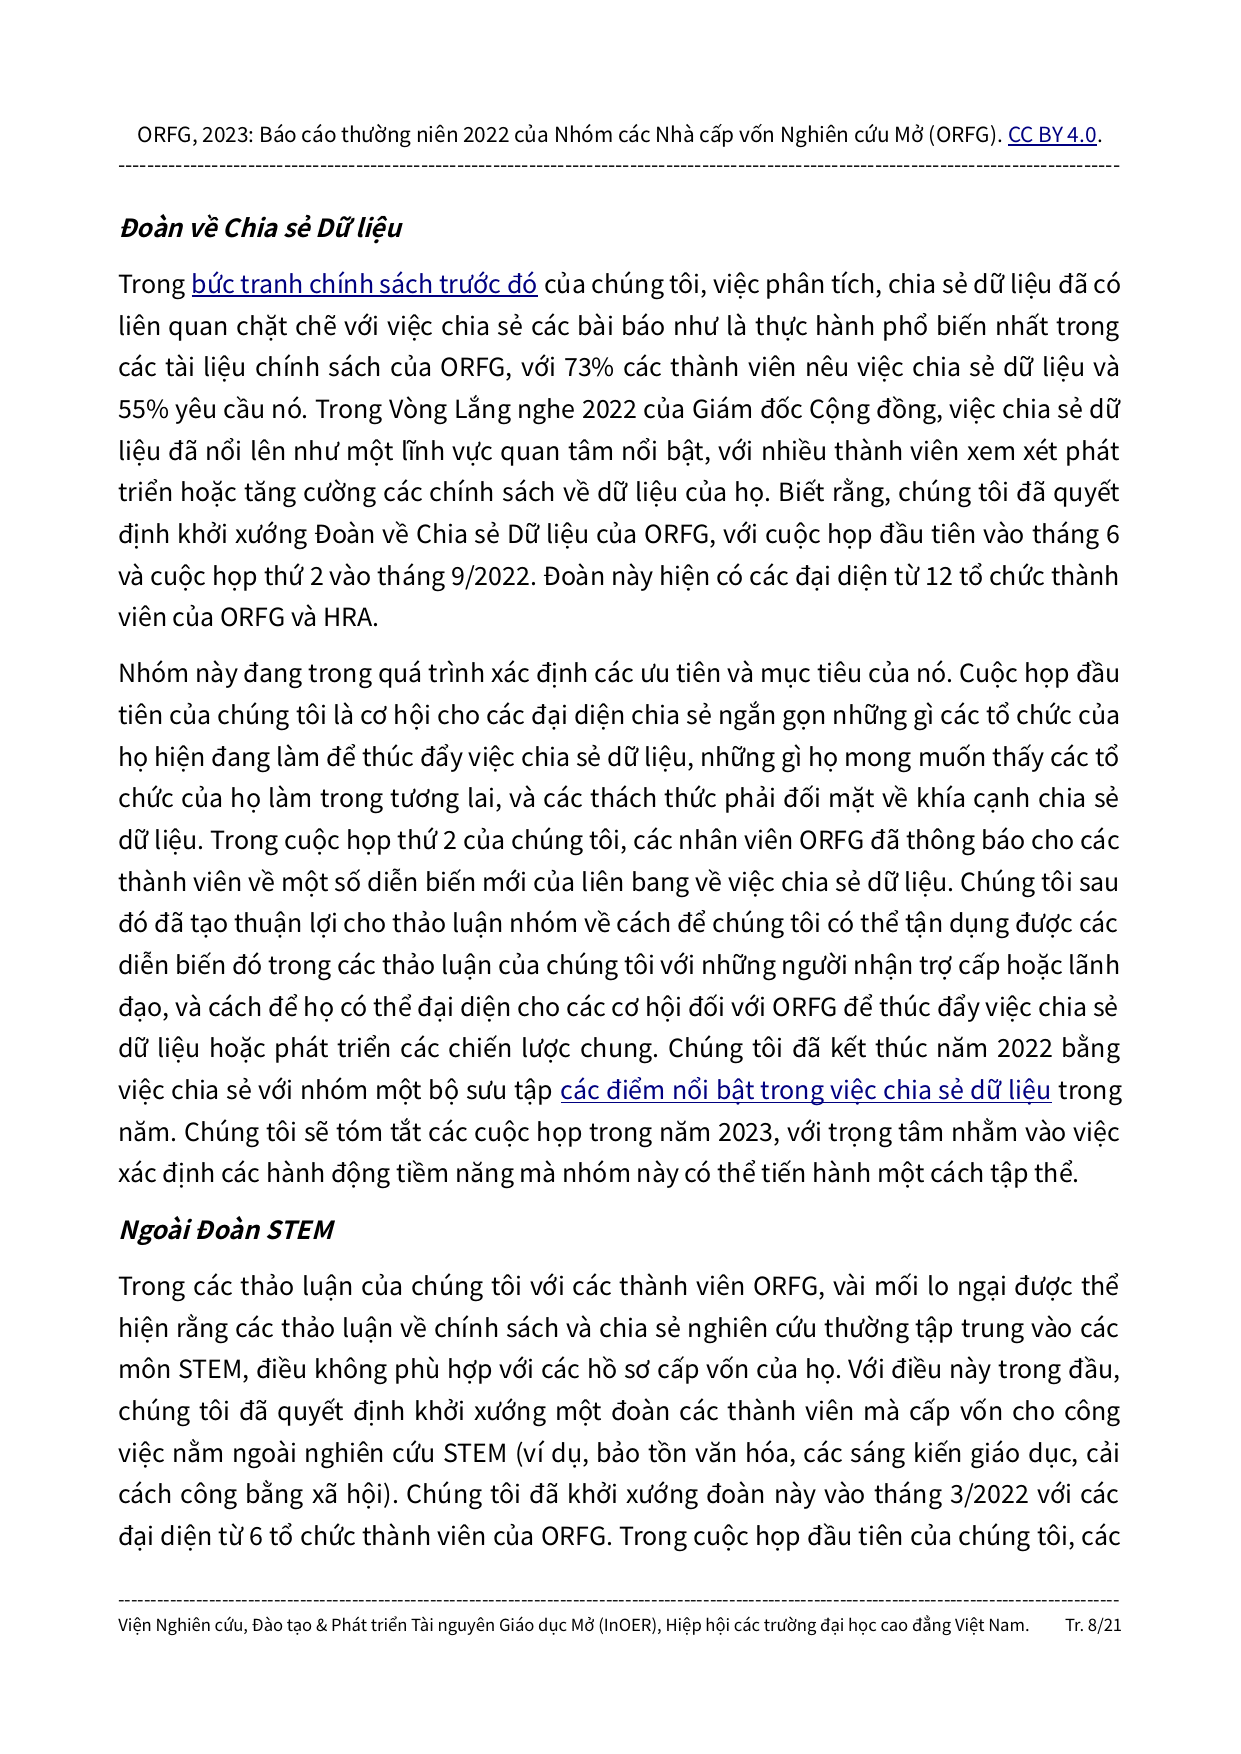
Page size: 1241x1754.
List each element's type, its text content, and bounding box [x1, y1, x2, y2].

text Đoàn về Chia sẻ Dữ liệu [118, 208, 1122, 244]
text Trong bức tranh chính sách trước đó của chúng tôi, việc phân tích, chia sẻ dữ liệu đã có liên quan chặt chẽ với việc chia sẻ các bài báo như là thực hành phổ biến nhất trong các tài liệu chính sách của ORFG, với 73% các thành viên nêu việc chia sẻ dữ liệu và 55% yêu cầu nó. Trong Vòng Lắng nghe 2022 của Giám đốc Cộng đồng, việc chia sẻ dữ liệu đã nổi lên như một lĩnh vực quan tâm nổi bật, với nhiều thành viên xem xét phát triển hoặc tăng cường các chính sách về dữ liệu của họ. Biết rằng, chúng tôi đã quyết định khởi xướng Đoàn về Chia sẻ Dữ liệu của ORFG, với cuộc họp đầu tiên vào tháng 6 và cuộc họp thứ 2 vào tháng 9/2022. Đoàn này hiện có các đại diện từ 12 tổ chức thành viên của ORFG và HRA. [118, 264, 1122, 634]
text Nhóm này đang trong quá trình xác định các ưu tiên và mục tiêu của nó. Cuộc họp đầu tiên của chúng tôi là cơ hội cho các đại diện chia sẻ ngắn gọn những gì các tổ chức của họ hiện đang làm để thúc đẩy việc chia sẻ dữ liệu, những gì họ mong muốn thấy các tổ chức của họ làm trong tương lai, và các thách thức phải đối mặt về khía cạnh chia sẻ dữ liệu. Trong cuộc họp thứ 2 của chúng tôi, các nhân viên ORFG đã thông báo cho các thành viên về một số diễn biến mới của liên bang về việc chia sẻ dữ liệu. Chúng tôi sau đó đã tạo thuận lợi cho thảo luận nhóm về cách để chúng tôi có thể tận dụng được các diễn biến đó trong các thảo luận của chúng tôi với những người nhận trợ cấp hoặc lãnh đạo, và cách để họ có thể đại diện cho các cơ hội đối với ORFG để thúc đẩy việc chia sẻ dữ liệu hoặc phát triển các chiến lược chung. Chúng tôi đã kết thúc năm 2022 bằng việc chia sẻ với nhóm một bộ sưu tập các điểm nổi bật trong việc chia sẻ dữ liệu trong năm. Chúng tôi sẽ tóm tắt các cuộc họp trong năm 2023, với trọng tâm nhằm vào việc xác định các hành động tiềm năng mà nhóm này có thể tiến hành một cách tập thể. [118, 654, 1122, 1190]
text Ngoài Đoàn STEM [118, 1210, 1122, 1246]
text Trong các thảo luận của chúng tôi với các thành viên ORFG, vài mối lo ngại được thể hiện rằng các thảo luận về chính sách và chia sẻ nghiên cứu thường tập trung vào các môn STEM, điều không phù hợp với các hồ sơ cấp vốn của họ. Với điều này trong đầu, chúng tôi đã quyết định khởi xướng một đoàn các thành viên mà cấp vốn cho công việc nằm ngoài nghiên cứu STEM (ví dụ, bảo tồn văn hóa, các sáng kiến giáo dục, cải cách công bằng xã hội). Chúng tôi đã khởi xướng đoàn này vào tháng 3/2022 với các đại diện từ 6 tổ chức thành viên của ORFG. Trong cuộc họp đầu tiên của chúng tôi, các [118, 1266, 1122, 1553]
